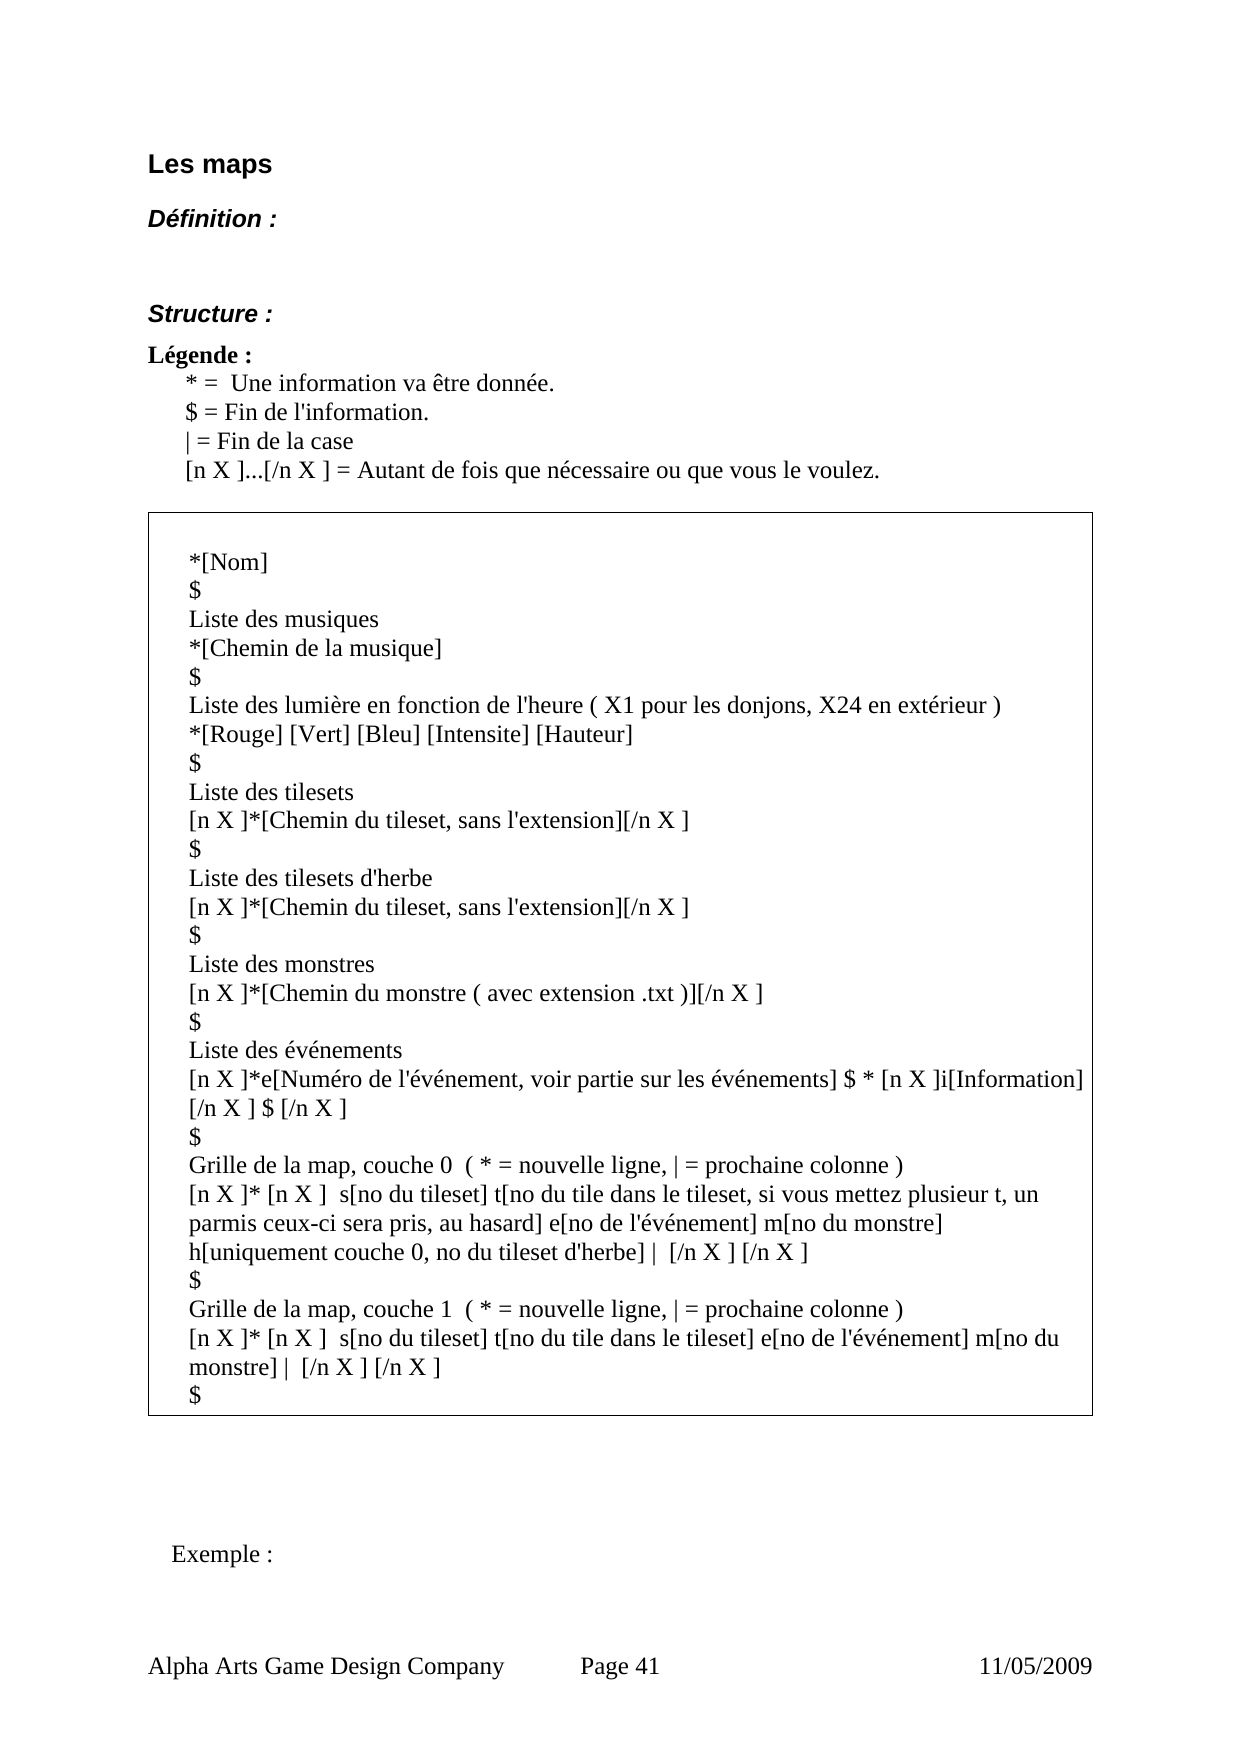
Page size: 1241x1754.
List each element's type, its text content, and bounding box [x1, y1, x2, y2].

list [n X ]...[/n X ] = Autant de fois que nécessaire ou que vous le voulez. [148, 455, 1092, 483]
list $ = Fin de l'information. [148, 397, 1092, 426]
subtitle Définition : [148, 204, 1092, 232]
subtitle Les maps [148, 148, 1092, 179]
list * = Une information va être donnée. [148, 368, 1092, 397]
list | = Fin de la case [148, 426, 1092, 455]
table_header *[Nom] $ Liste des musiques *[Chemin de la musique] $ Liste des lumière en fonction de l'heure ( X1 pour les donjons, X24 en extérieur ) *[Rouge] [Vert] [Bleu] [Intensite] [Hauteur] $ Liste des tilesets [n X ]*[Chemin du tileset, sans l'extension][/n X ] $ Liste des tilesets d'herbe [n X ]*[Chemin du tileset, sans l'extension][/n X ] $ Liste des monstres [n X ]*[Chemin du monstre ( avec extension .txt )][/n X ] $ Liste des événements [n X ]*e[Numéro de l'événement, voir partie sur les événements] $ * [n X ]i[Information][/n X ] $ [/n X ] $ Grille de la map, couche 0 ( * = nouvelle ligne, | = prochaine colonne ) [n X ]* [n X ] s[no du tileset] t[no du tile dans le tileset, si vous mettez plusieur t, un parmis ceux-ci sera pris, au hasard] e[no de l'événement] m[no du monstre] h[uniquement couche 0, no du tileset d'herbe] | [/n X ] [/n X ] $ Grille de la map, couche 1 ( * = nouvelle ligne, | = prochaine colonne ) [n X ]* [n X ] s[no du tileset] t[no du tile dans le tileset] e[no de l'événement] m[no du monstre] | [/n X ] [/n X ] $ [149, 513, 1092, 1415]
text Légende : [148, 340, 1092, 368]
text Exemple : [171, 1539, 1092, 1567]
subtitle Structure : [148, 299, 1092, 327]
